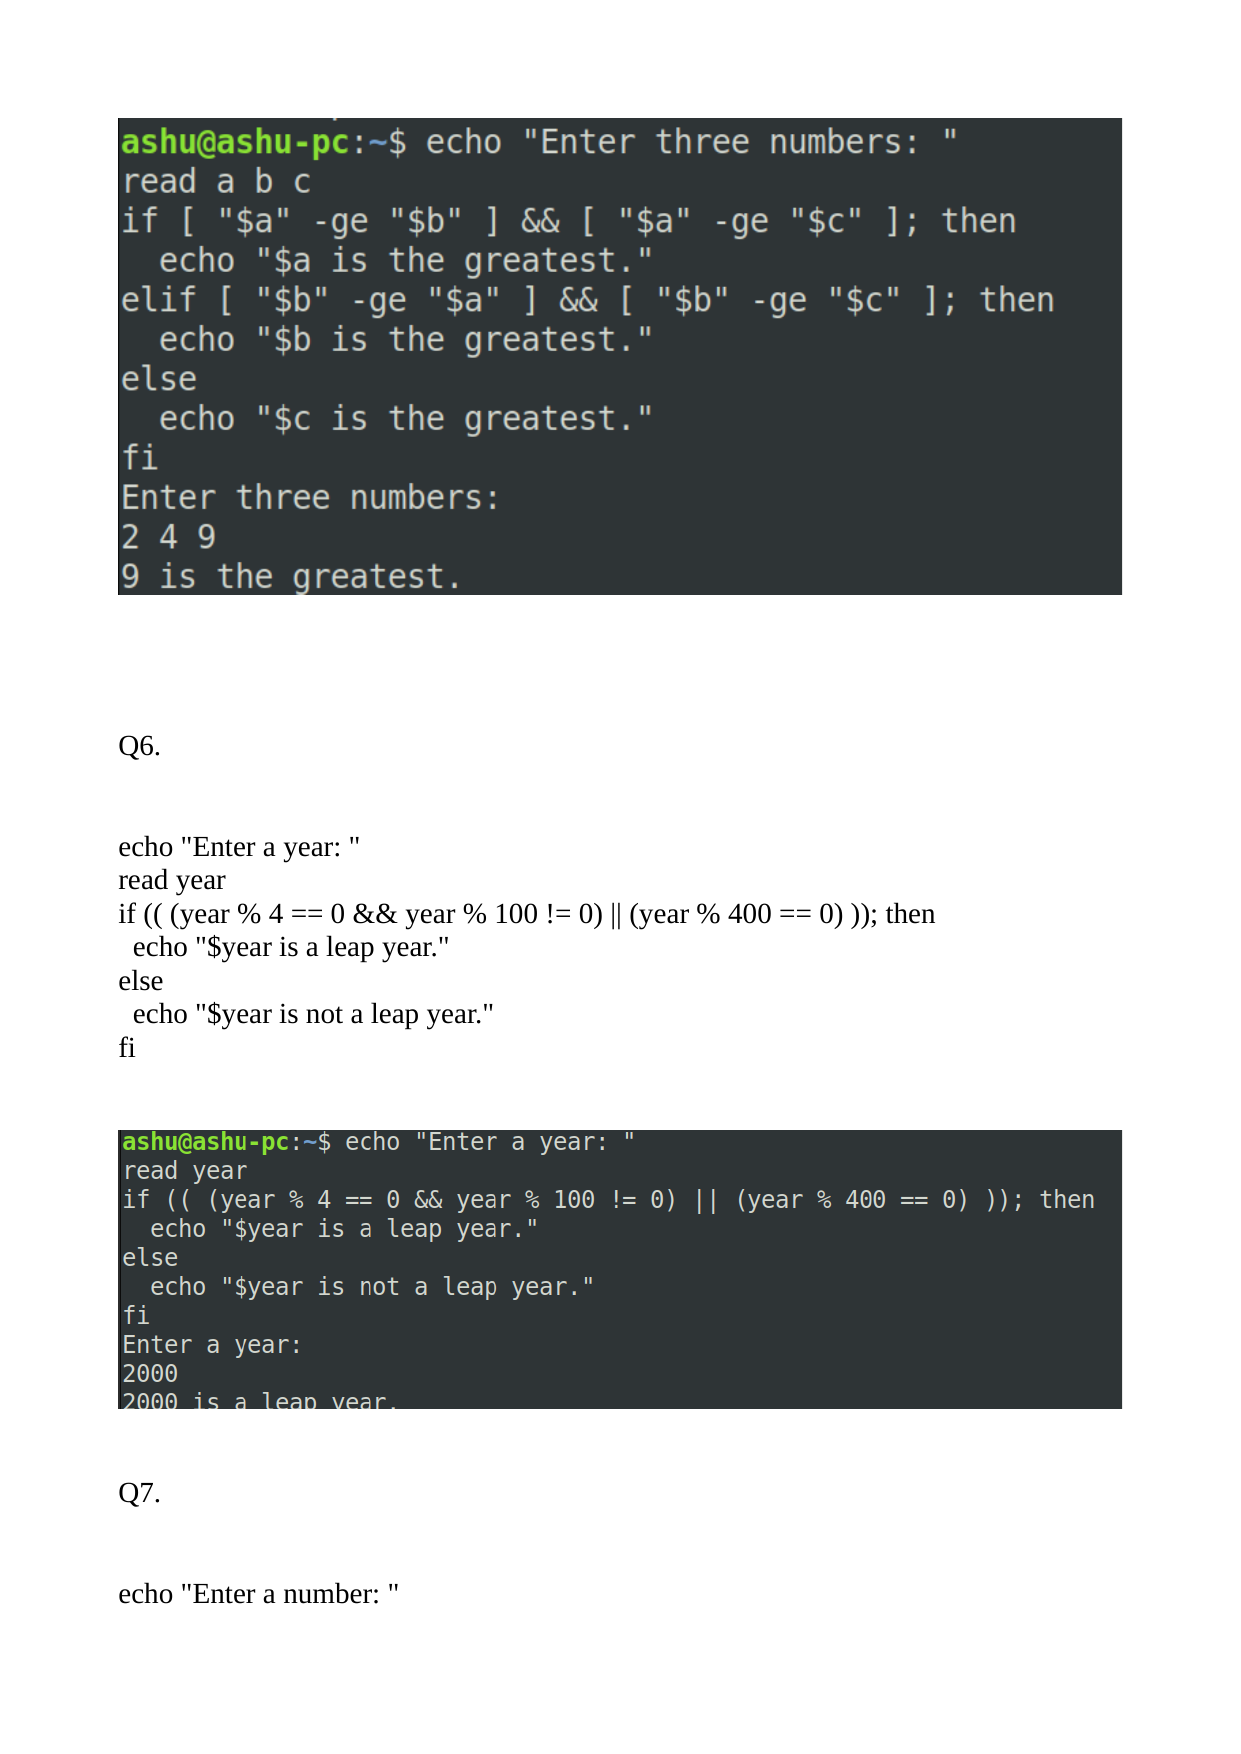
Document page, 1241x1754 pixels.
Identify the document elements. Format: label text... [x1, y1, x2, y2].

text echo "Enter a year: " [118, 829, 1122, 862]
picture [118, 1130, 1123, 1409]
text if (( (year % 4 == 0 && year % 100 != 0) || (year % 400 == 0) )); then [118, 896, 1122, 929]
text echo "Enter a number: " [118, 1576, 1122, 1609]
text echo "$year is a leap year." [118, 929, 1122, 963]
text else [118, 963, 1122, 997]
text Q6. [118, 728, 1122, 762]
text read year [118, 862, 1122, 896]
text Q7. [118, 1475, 1122, 1509]
text echo "$year is not a leap year." [118, 997, 1122, 1030]
picture [118, 118, 1123, 595]
text fi [118, 1030, 1122, 1064]
